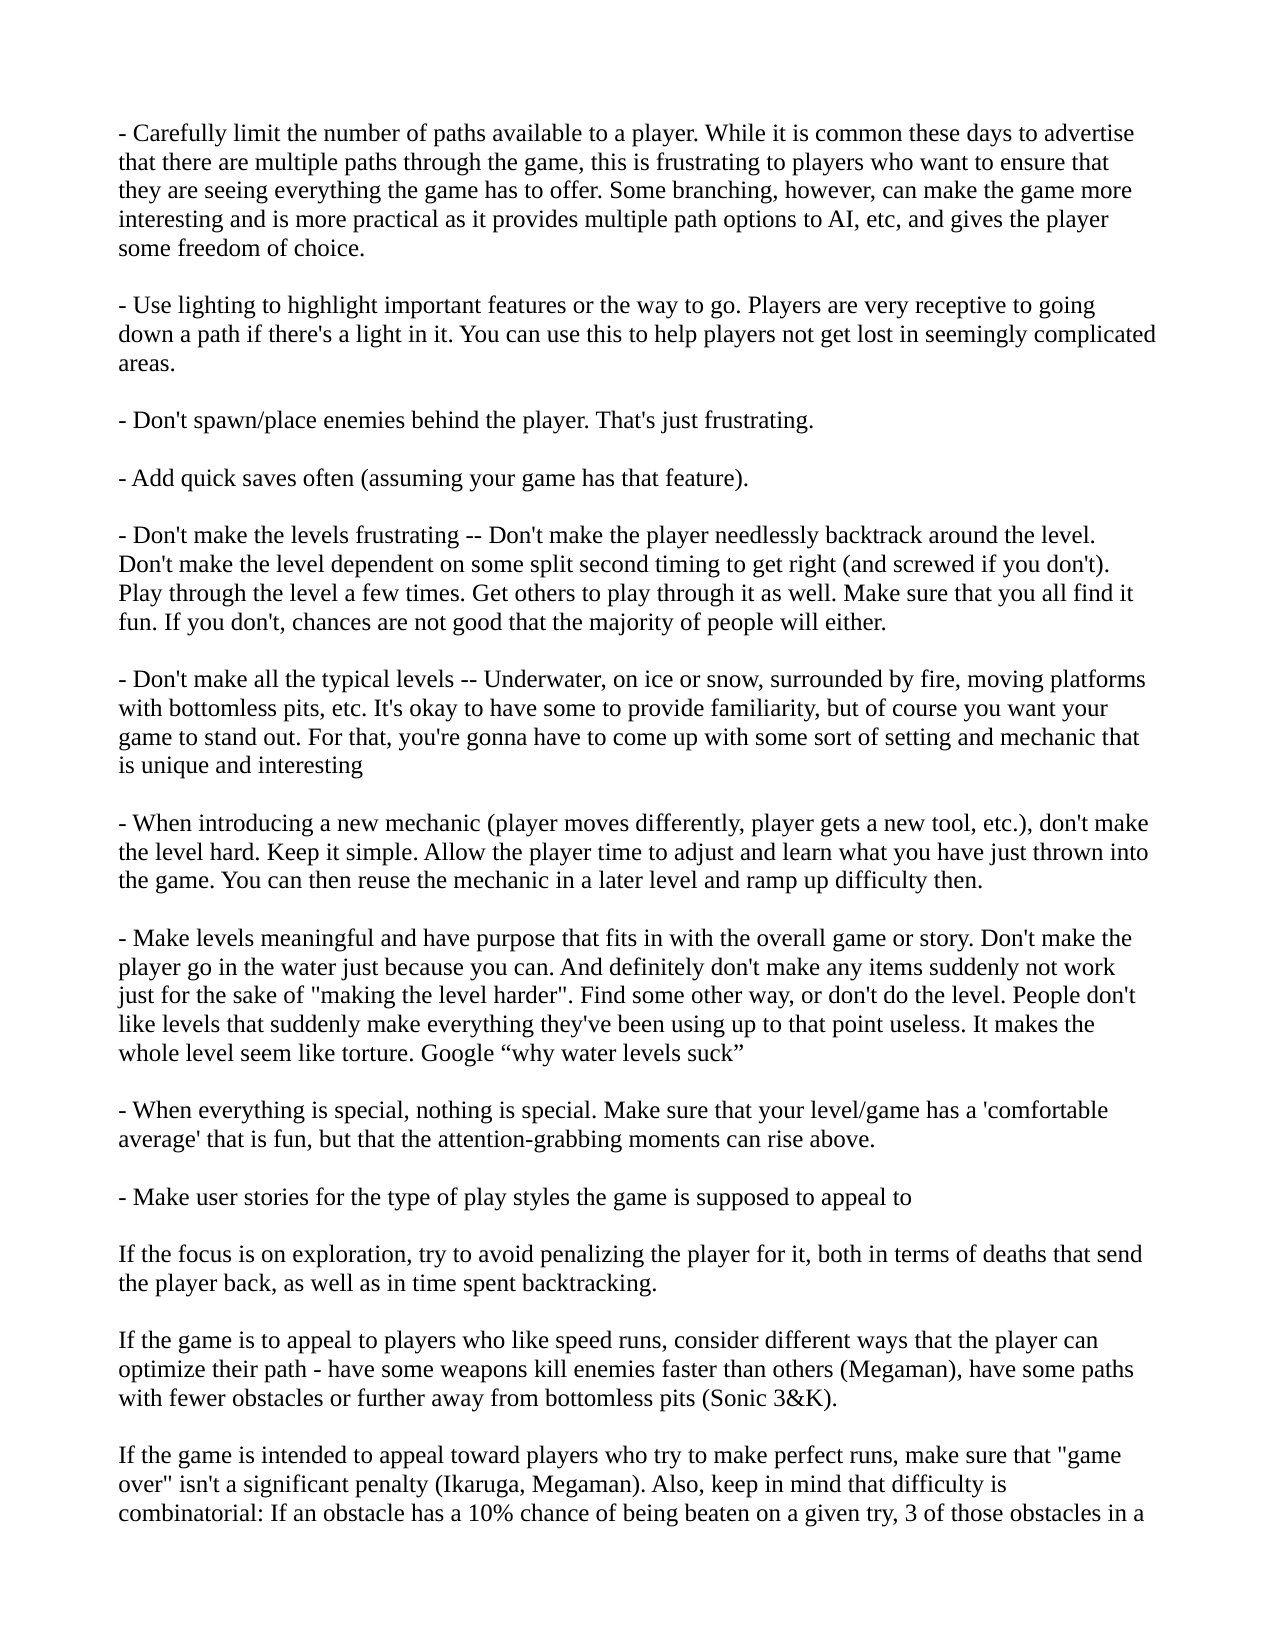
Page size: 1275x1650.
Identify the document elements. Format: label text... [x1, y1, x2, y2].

text - Add quick saves often (assuming your game has that feature). [118, 463, 1157, 492]
text - When everything is special, nothing is special. Make sure that your level/game has a 'comfortable average' that is fun, but that the attention-grabbing moments can rise above. [118, 1096, 1157, 1153]
text - When introducing a new mechanic (player moves differently, player gets a new tool, etc.), don't make the level hard. Keep it simple. Allow the player time to adjust and learn what you have just thrown into the game. You can then reuse the mechanic in a later level and ramp up difficulty then. [118, 808, 1157, 894]
text - Make user stories for the type of play styles the game is supposed to appeal to [118, 1182, 1157, 1211]
text If the game is to appeal to players who like speed runs, consider different ways that the player can optimize their path - have some weapons kill enemies faster than others (Megaman), have some paths with fewer obstacles or further away from bottomless pits (Sonic 3&K). [118, 1326, 1157, 1412]
text - Don't make the levels frustrating -- Don't make the player needlessly backtrack around the level. Don't make the level dependent on some split second timing to get right (and screwed if you don't). Play through the level a few times. Get others to play through it as well. Make sure that you all find it fun. If you don't, chances are not good that the majority of people will either. [118, 521, 1157, 636]
text - Make levels meaningful and have purpose that fits in with the overall game or story. Don't make the player go in the water just because you can. And definitely don't make any items suddenly not work just for the sake of "making the level harder". Find some other way, or don't do the level. People don't like levels that suddenly make everything they've been using up to that point useless. It makes the whole level seem like torture. Google “why water levels suck” [118, 923, 1157, 1067]
text If the game is intended to appeal toward players who try to make perfect runs, make sure that "game over" isn't a significant penalty (Ikaruga, Megaman). Also, keep in mind that difficulty is combinatorial: If an obstacle has a 10% chance of being beaten on a given try, 3 of those obstacles in a [118, 1441, 1157, 1527]
text If the focus is on exploration, try to avoid penalizing the player for it, both in terms of deaths that send the player back, as well as in time spent backtracking. [118, 1239, 1157, 1297]
text - Don't spawn/place enemies behind the player. That's just frustrating. [118, 406, 1157, 434]
text - Don't make all the typical levels -- Underwater, on ice or snow, surrounded by fire, moving platforms with bottomless pits, etc. It's okay to have some to provide familiarity, but of course you want your game to stand out. For that, you're gonna have to come up with some sort of setting and mechanic that is unique and interesting [118, 664, 1157, 779]
text - Carefully limit the number of paths available to a player. While it is common these days to advertise that there are multiple paths through the game, this is frustrating to players who want to ensure that they are seeing everything the game has to offer. Some branching, however, can make the game more interesting and is more practical as it provides multiple path options to AI, etc, and gives the player some freedom of choice. [118, 118, 1157, 262]
text - Use lighting to highlight important features or the way to go. Players are very receptive to going down a path if there's a light in it. You can use this to help players not get lost in seemingly complicated areas. [118, 291, 1157, 377]
